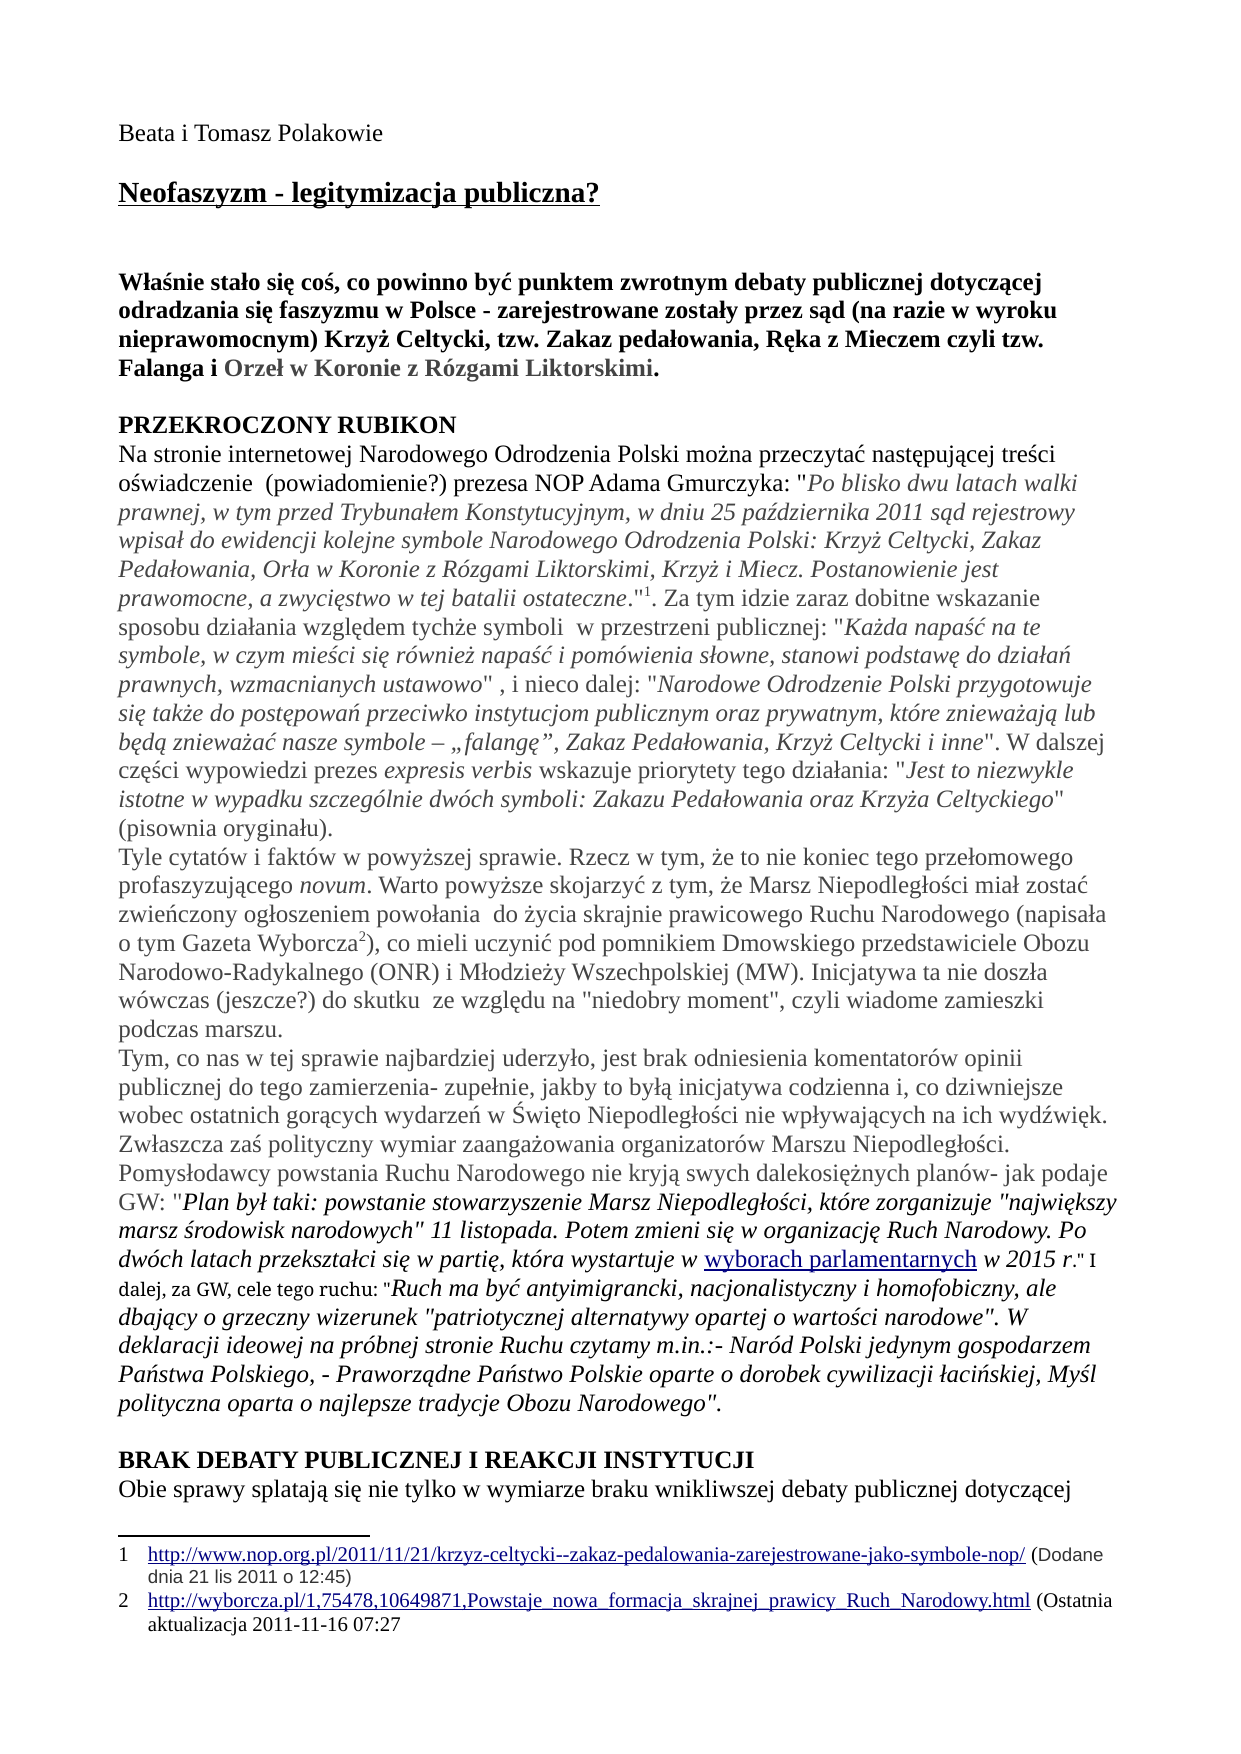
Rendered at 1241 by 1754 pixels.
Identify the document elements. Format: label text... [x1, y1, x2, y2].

text Neofaszyzm - legitymizacja publiczna? [118, 176, 1122, 209]
text Tym, co nas w tej sprawie najbardziej uderzyło, jest brak odniesienia komentatorów opinii publicznej do tego zamierzenia- zupełnie, jakby to byłą inicjatywa codzienna i, co dziwniejsze wobec ostatnich gorących wydarzeń w Święto Niepodległości nie wpływających na ich wydźwięk. Zwłaszcza zaś polityczny wymiar zaangażowania organizatorów Marszu Niepodległości. Pomysłodawcy powstania Ruchu Narodowego nie kryją swych dalekosiężnych planów- jak podaje GW: "Plan był taki: powstanie stowarzyszenie Marsz Niepodległości, które zorganizuje "największy marsz środowisk narodowych" 11 listopada. Potem zmieni się w organizację Ruch Narodowy. Po dwóch latach przekształci się w partię, która wystartuje w wyborach parlamentarnych w 2015 r." I dalej, za GW, cele tego ruchu: "Ruch ma być antyimigrancki, nacjonalistyczny i homofobiczny, ale dbający o grzeczny wizerunek "patriotycznej alternatywy opartej o wartości narodowe". W deklaracji ideowej na próbnej stronie Ruchu czytamy m.in.:- Naród Polski jedynym gospodarzem Państwa Polskiego, - Praworządne Państwo Polskie oparte o dorobek cywilizacji łacińskiej, Myśl polityczna oparta o najlepsze tradycje Obozu Narodowego". [118, 1043, 1122, 1445]
text Beata i Tomasz Polakowie [118, 118, 1122, 147]
text PRZEKROCZONY RUBIKON [118, 410, 1122, 439]
text http://wyborcza.pl/1,75478,10649871,Powstaje_nowa_formacja_skrajnej_prawicy_Ruch_Narodowy.html (Ostatnia aktualizacja 2011-11-16 07:27 [118, 1588, 1122, 1636]
text Tyle cytatów i faktów w powyższej sprawie. Rzecz w tym, że to nie koniec tego przełomowego profaszyzującego novum. Warto powyższe skojarzyć z tym, że Marsz Niepodległości miał zostać zwieńczony ogłoszeniem powołania do życia skrajnie prawicowego Ruchu Narodowego (napisała o tym Gazeta Wyborcza), co mieli uczynić pod pomnikiem Dmowskiego przedstawiciele Obozu Narodowo-Radykalnego (ONR) i Młodzieży Wszechpolskiej (MW). Inicjatywa ta nie doszła wówczas (jeszcze?) do skutku ze względu na "niedobry moment", czyli wiadome zamieszki podczas marszu. [118, 842, 1122, 1043]
text Obie sprawy splatają się nie tylko w wymiarze braku wnikliwszej debaty publicznej dotyczącej [118, 1474, 1122, 1503]
text http://www.nop.org.pl/2011/11/21/krzyz-celtycki--zakaz-pedalowania-zarejestrowane-jako-symbole-nop/ (Dodane dnia 21 lis 2011 o 12:45) [118, 1542, 1122, 1588]
text Na stronie internetowej Narodowego Odrodzenia Polski można przeczytać następującej treści oświadczenie (powiadomienie?) prezesa NOP Adama Gmurczyka: "Po blisko dwu latach walki prawnej, w tym przed Trybunałem Konstytucyjnym, w dniu 25 października 2011 sąd rejestrowy wpisał do ewidencji kolejne symbole Narodowego Odrodzenia Polski: Krzyż Celtycki, Zakaz Pedałowania, Orła w Koronie z Rózgami Liktorskimi, Krzyż i Miecz. Postanowienie jest prawomocne, a zwycięstwo w tej batalii ostateczne.". Za tym idzie zaraz dobitne wskazanie sposobu działania względem tychże symboli w przestrzeni publicznej: "Każda napaść na te symbole, w czym mieści się również napaść i pomówienia słowne, stanowi podstawę do działań prawnych, wzmacnianych ustawowo" , i nieco dalej: "Narodowe Odrodzenie Polski przygotowuje się także do postępowań przeciwko instytucjom publicznym oraz prywatnym, które znieważają lub będą znieważać nasze symbole – „falangę”, Zakaz Pedałowania, Krzyż Celtycki i inne". W dalszej części wypowiedzi prezes expresis verbis wskazuje priorytety tego działania: "Jest to niezwykle istotne w wypadku szczególnie dwóch symboli: Zakazu Pedałowania oraz Krzyża Celtyckiego" (pisownia oryginału). [118, 439, 1122, 842]
text Właśnie stało się coś, co powinno być punktem zwrotnym debaty publicznej dotyczącej odradzania się faszyzmu w Polsce - zarejestrowane zostały przez sąd (na razie w wyroku nieprawomocnym) Krzyż Celtycki, tzw. Zakaz pedałowania, Ręka z Mieczem czyli tzw. Falanga i Orzeł w Koronie z Rózgami Liktorskimi. [118, 267, 1122, 382]
text BRAK DEBATY PUBLICZNEJ I REAKCJI INSTYTUCJI [118, 1445, 1122, 1474]
